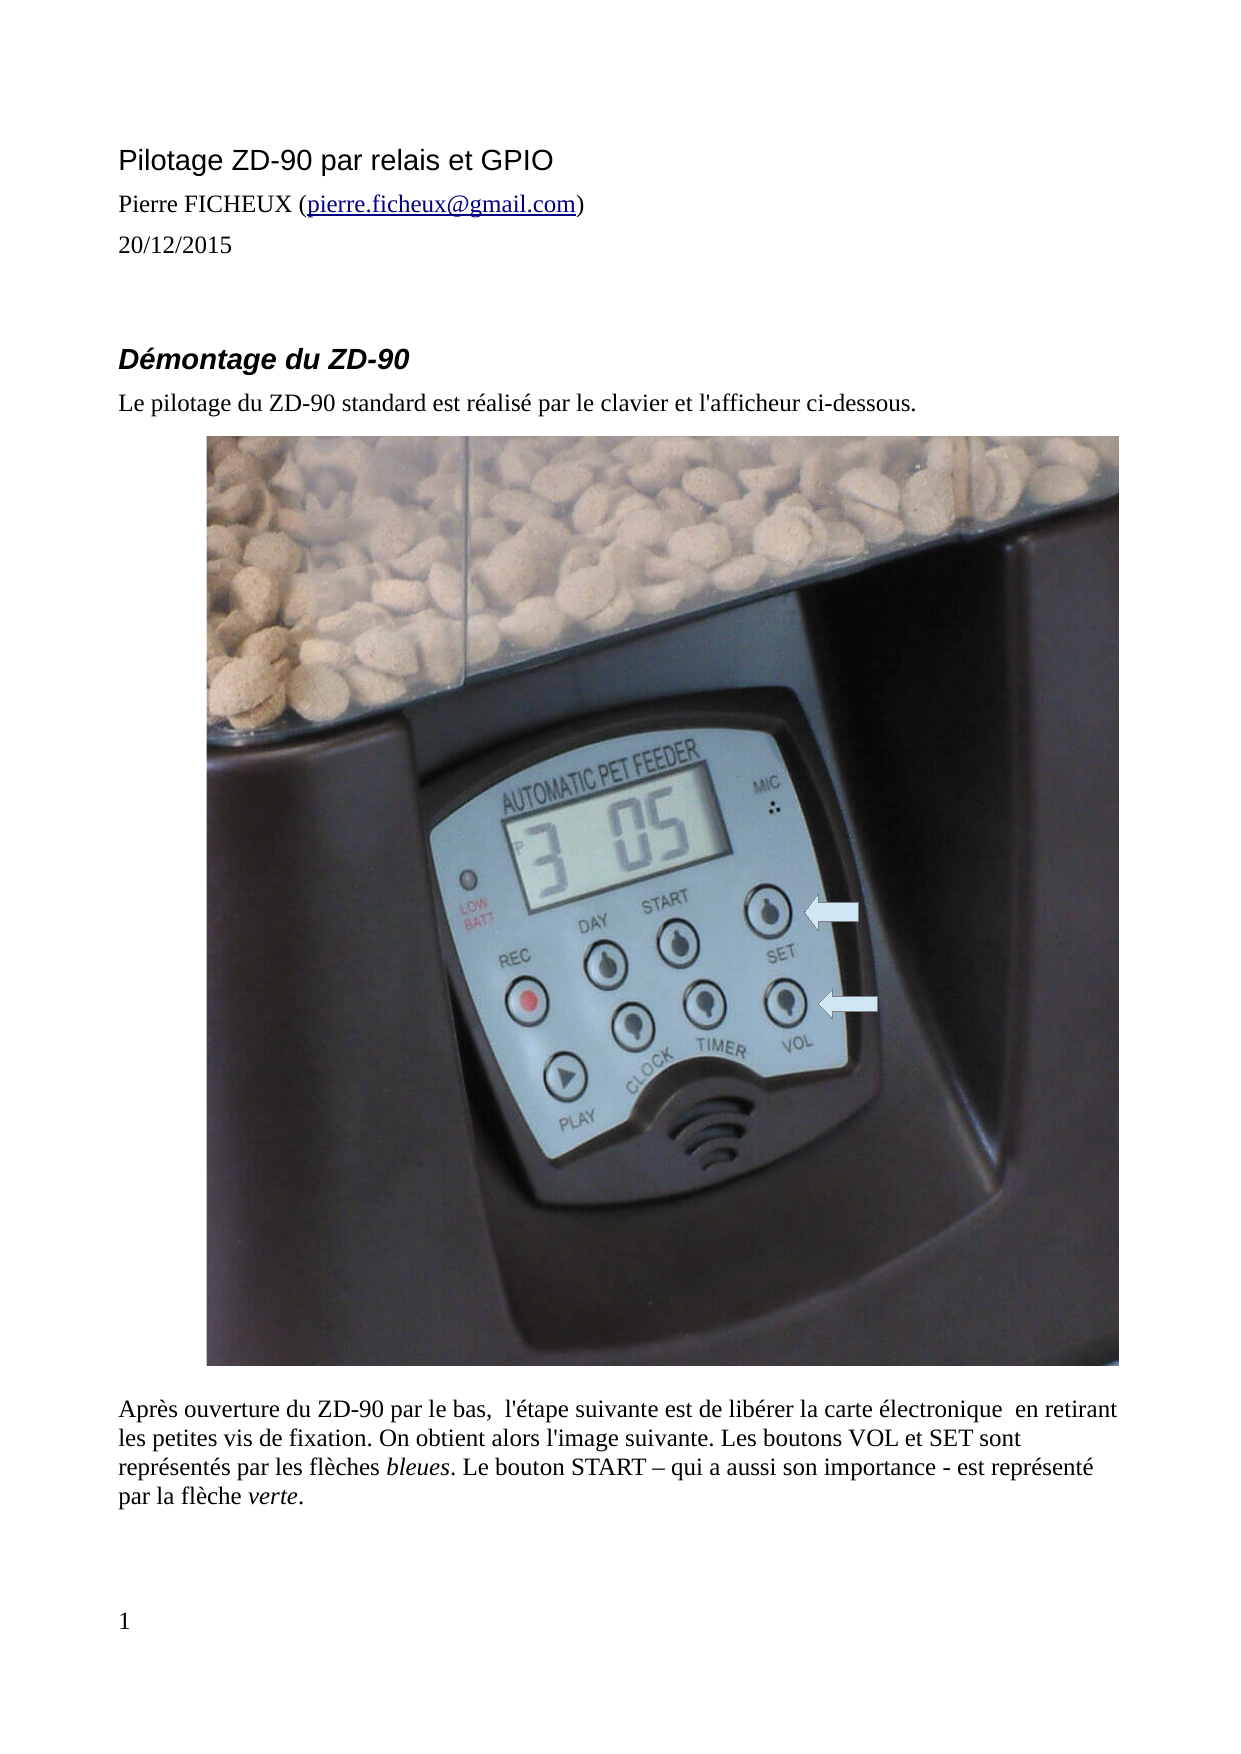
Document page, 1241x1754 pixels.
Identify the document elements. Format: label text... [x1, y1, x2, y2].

text Pierre FICHEUX (pierre.ficheux@gmail.com) [118, 189, 1122, 218]
picture [206, 436, 1119, 1366]
text 20/12/2015 [118, 230, 1122, 259]
subtitle Pilotage ZD-90 par relais et GPIO [118, 143, 1122, 177]
text Après ouverture du ZD-90 par le bas, l'étape suivante est de libérer la carte électronique en retirant les petites vis de fixation. On obtient alors l'image suivante. Les boutons VOL et SET sont représentés par les flèches bleues. Le bouton START – qui a aussi son importance - est représenté par la flèche verte. [118, 1394, 1122, 1509]
text Le pilotage du ZD-90 standard est réalisé par le clavier et l'afficheur ci-dessous. [118, 388, 1122, 416]
subtitle Démontage du ZD-90 [118, 342, 1122, 375]
